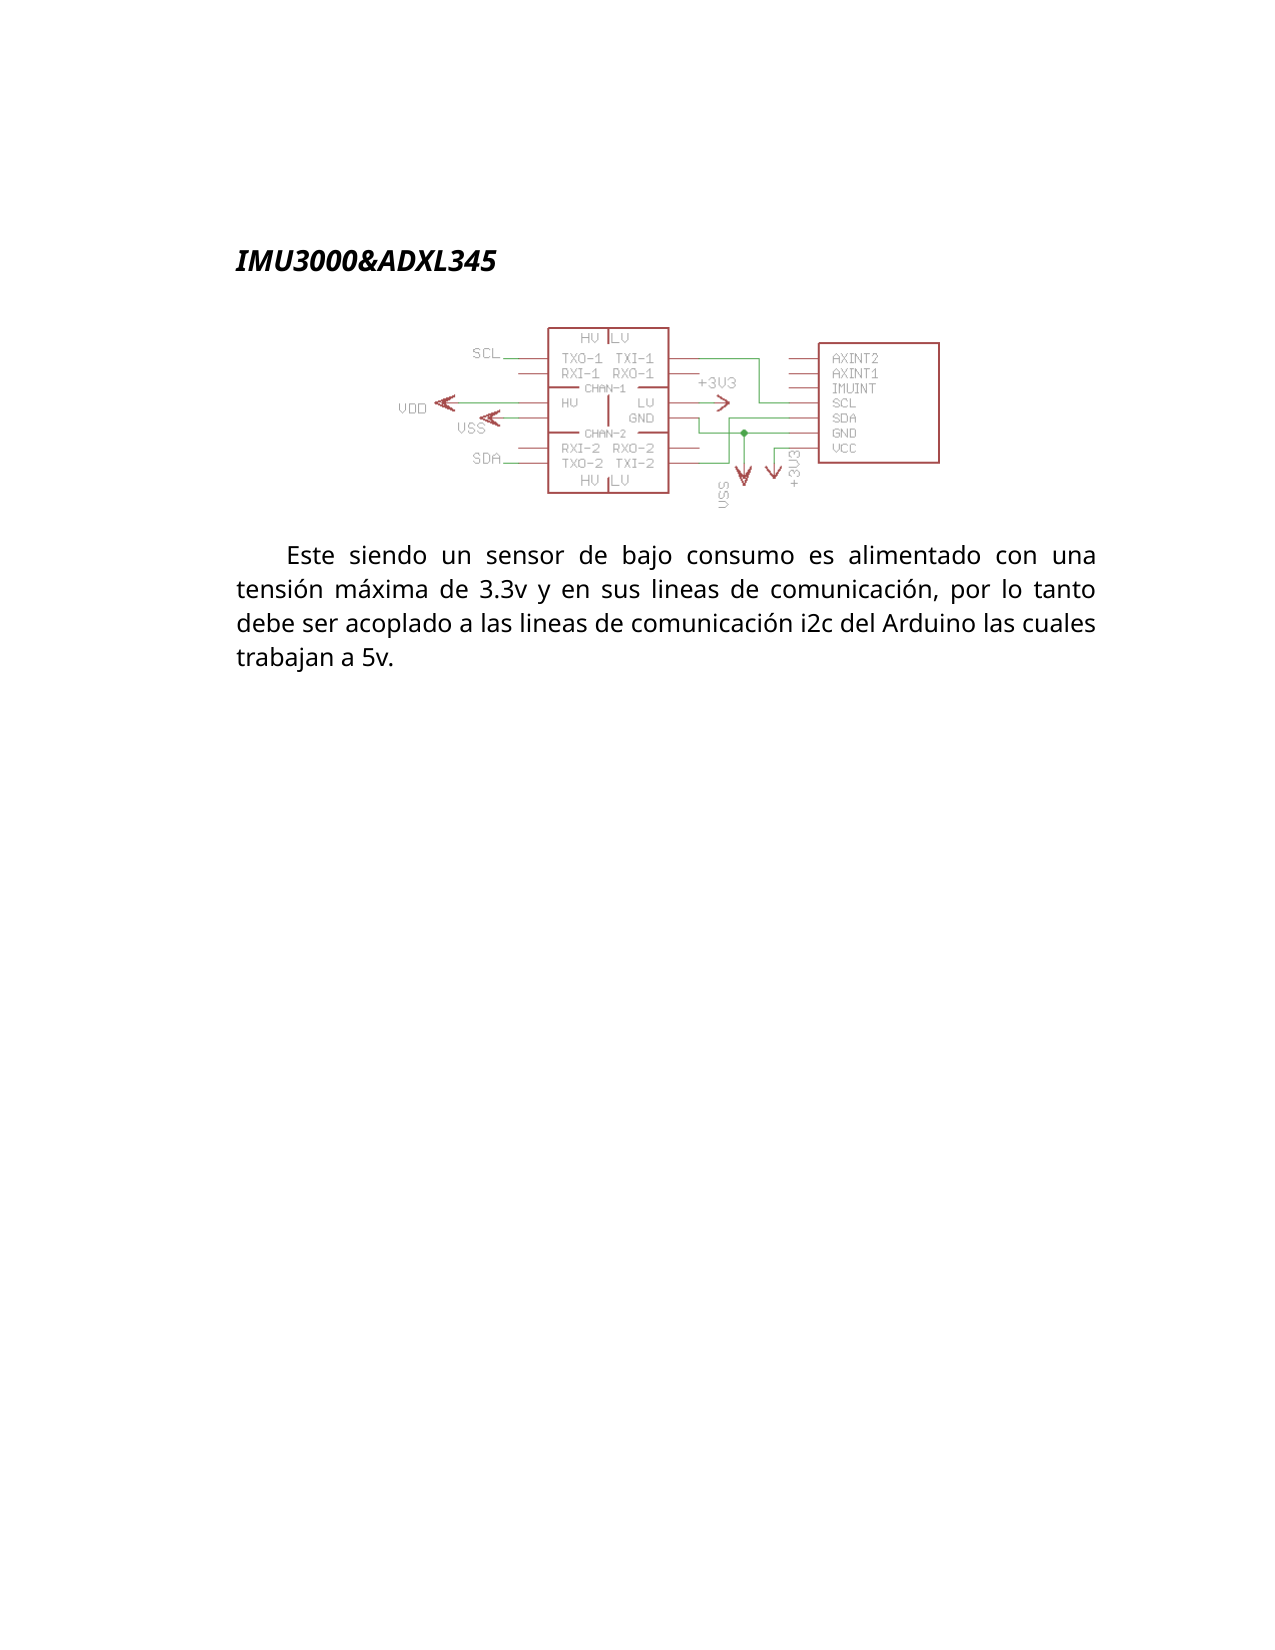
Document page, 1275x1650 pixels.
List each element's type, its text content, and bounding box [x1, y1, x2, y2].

text Este siendo un sensor de bajo consumo es alimentado con una tensión máxima de 3.3v y en sus lineas de comunicación, por lo tanto debe ser acoplado a las lineas de comunicación i2c del Arduino las cuales trabajan a 5v. [236, 538, 1098, 674]
picture [394, 327, 940, 514]
subtitle IMU3000&ADXL345 [236, 241, 1098, 280]
